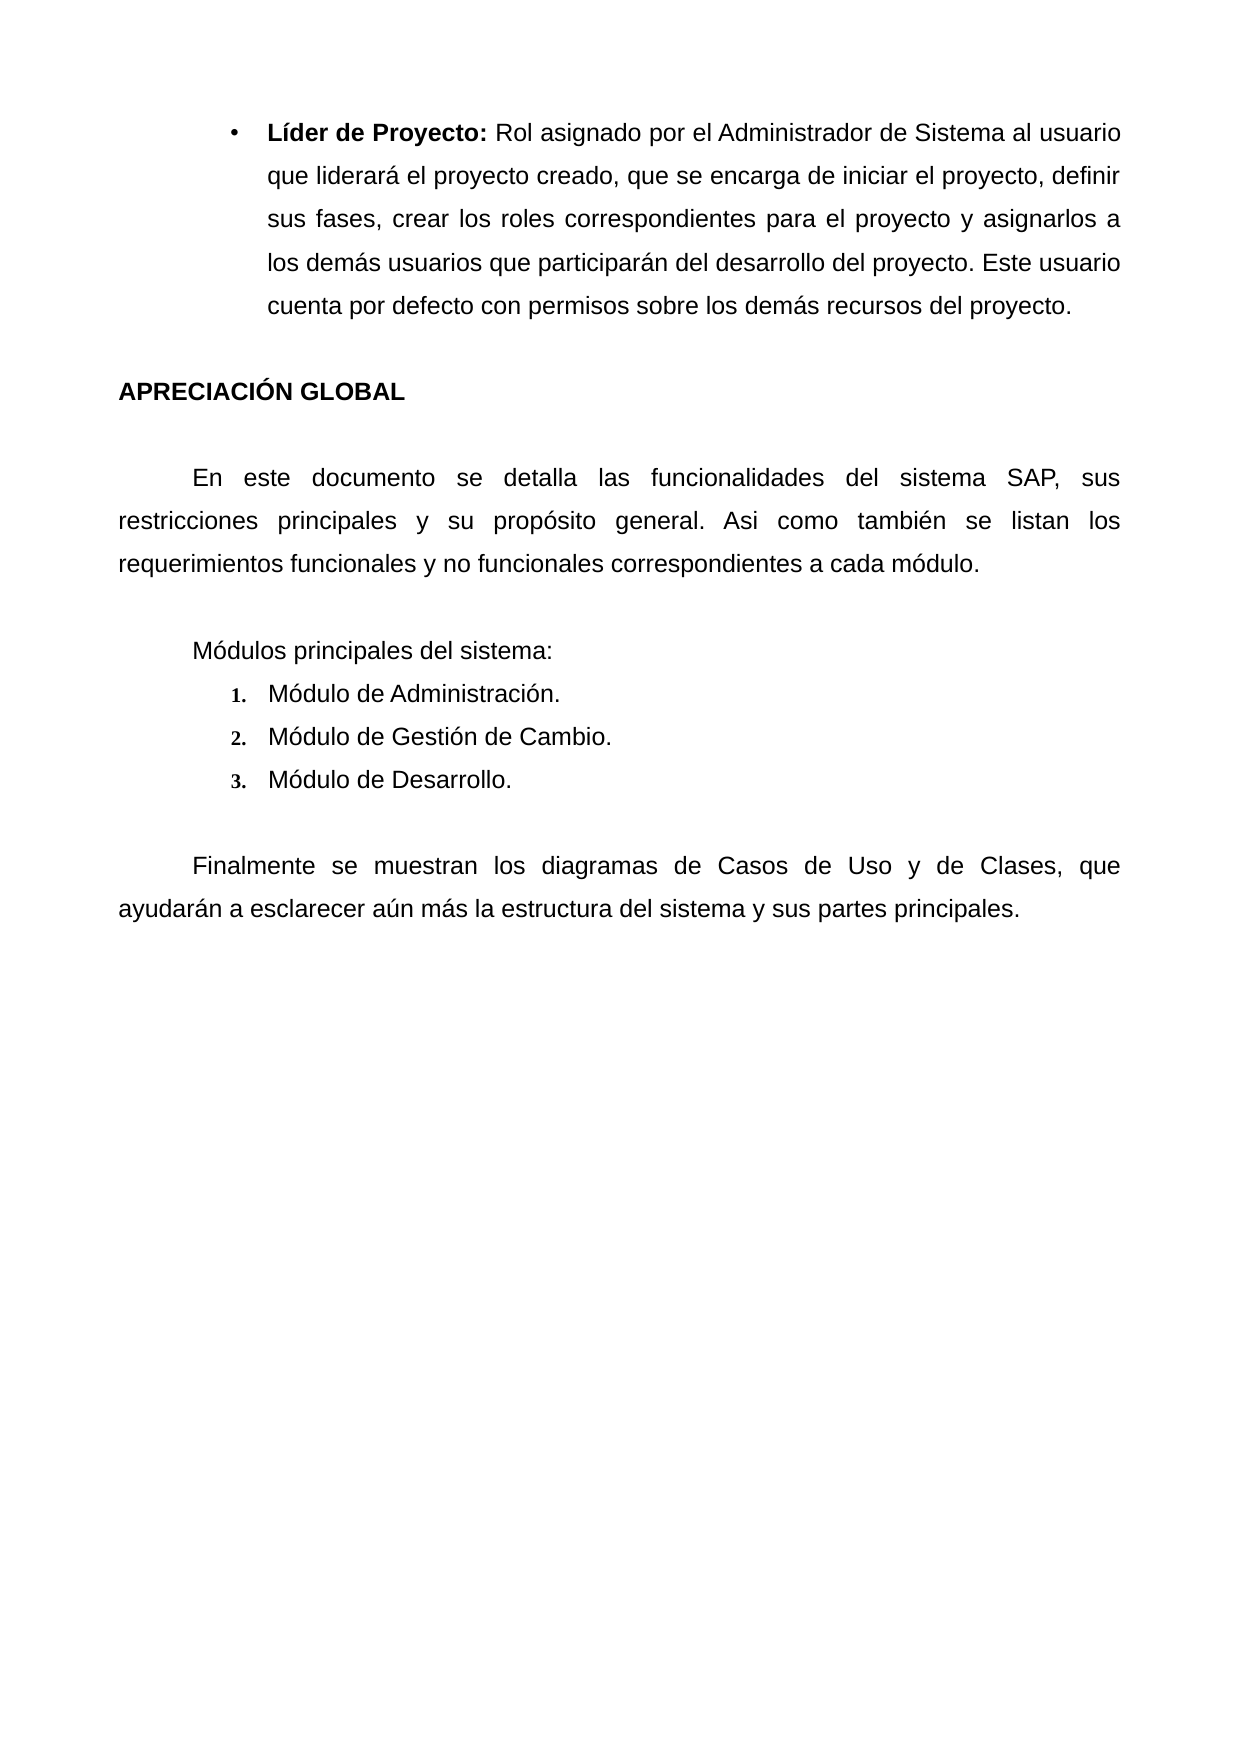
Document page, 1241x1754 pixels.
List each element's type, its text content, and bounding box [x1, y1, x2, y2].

list Módulo de Administración. [231, 679, 1122, 708]
list Módulo de Desarrollo. [231, 765, 1122, 794]
text En este documento se detalla las funcionalidades del sistema SAP, sus restricciones principales y su propósito general. Asi como también se listan los requerimientos funcionales y no funcionales correspondientes a cada módulo. [118, 463, 1122, 578]
list Módulo de Gestión de Cambio. [231, 722, 1122, 751]
text Finalmente se muestran los diagramas de Casos de Uso y de Clases, que ayudarán a esclarecer aún más la estructura del sistema y sus partes principales. [118, 851, 1122, 923]
text APRECIACIÓN GLOBAL [118, 377, 1122, 406]
text Módulos principales del sistema: [118, 636, 1122, 664]
list Líder de Proyecto: Rol asignado por el Administrador de Sistema al usuario que liderará el proyecto creado, que se encarga de iniciar el proyecto, definir sus fases, crear los roles correspondientes para el proyecto y asignarlos a los demás usuarios que participarán del desarrollo del proyecto. Este usuario cuenta por defecto con permisos sobre los demás recursos del proyecto. [230, 118, 1122, 319]
